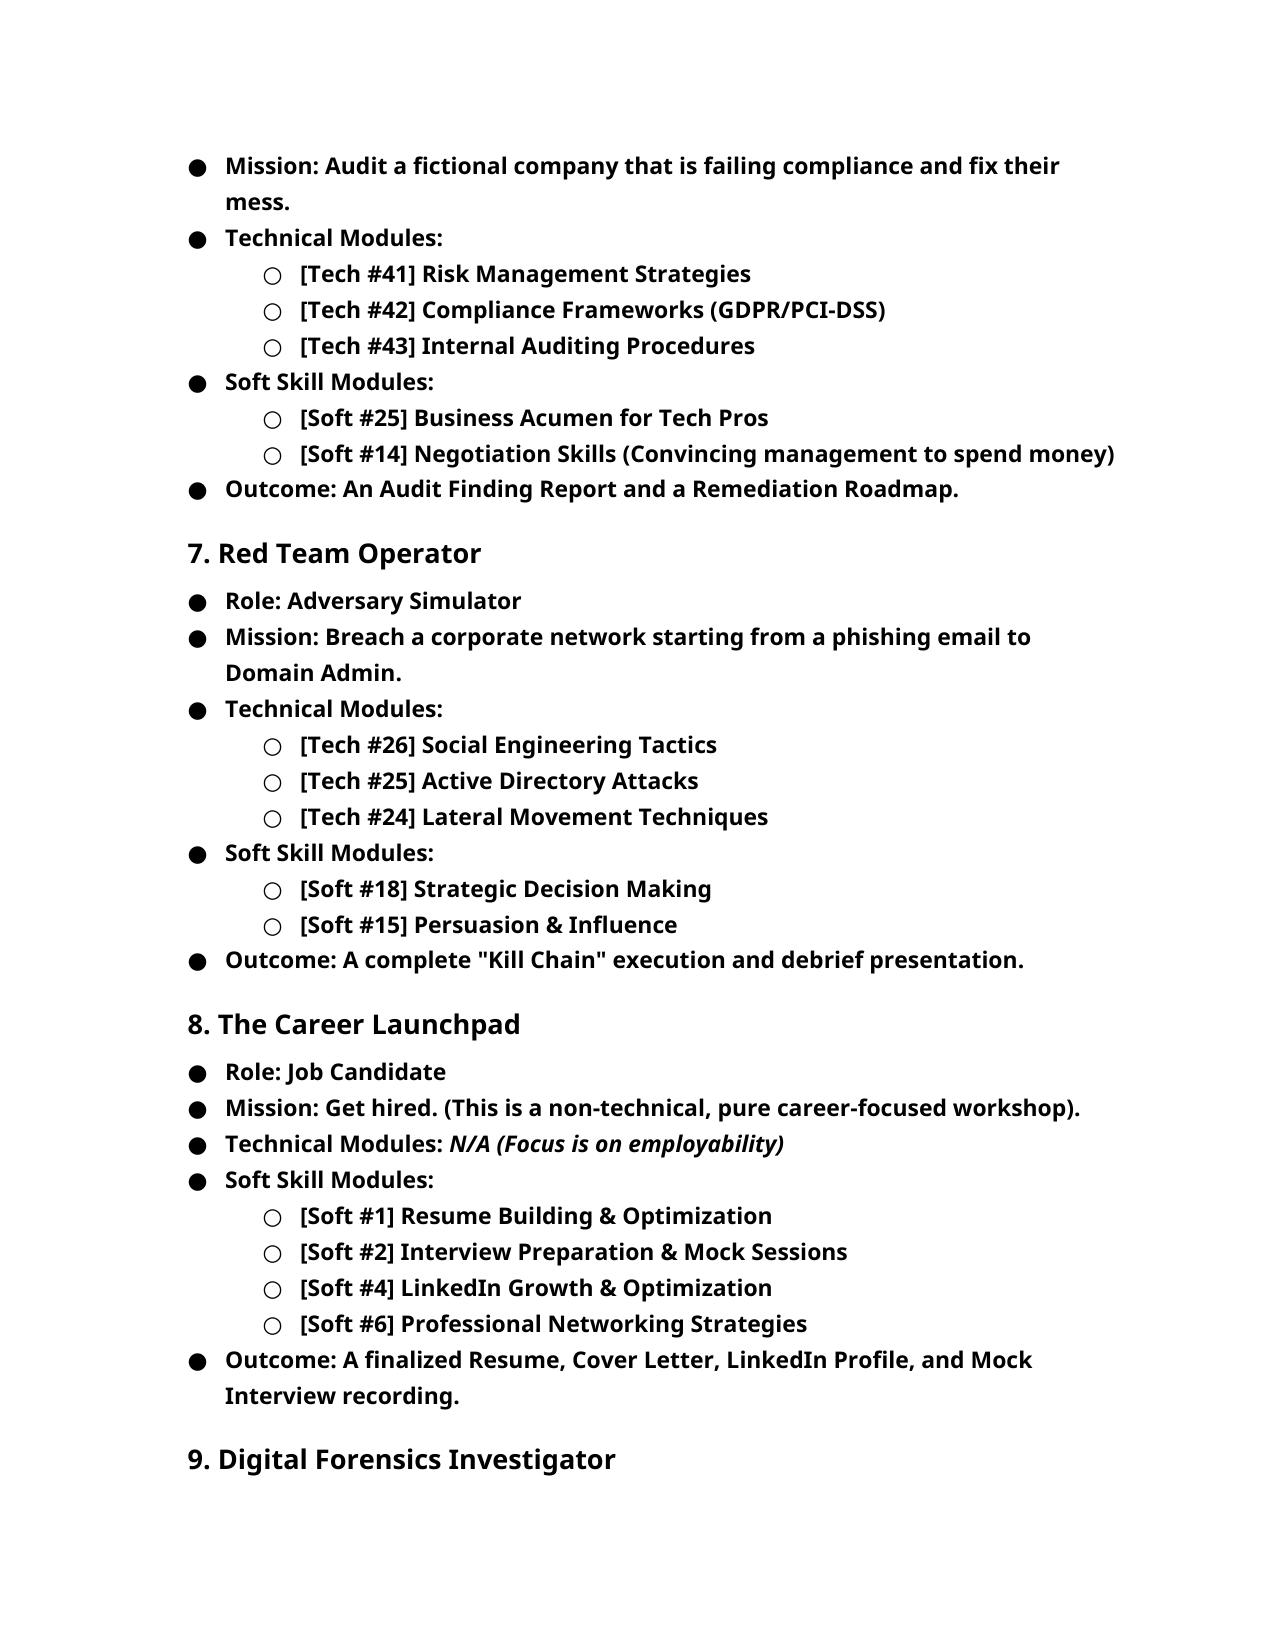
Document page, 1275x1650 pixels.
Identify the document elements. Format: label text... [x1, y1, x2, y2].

list [Soft #4] LinkedIn Growth & Optimization [262, 1272, 1125, 1303]
list [Tech #24] Lateral Movement Techniques [262, 801, 1125, 832]
list Role: Job Candidate [187, 1056, 1125, 1087]
subtitle 8. The Career Launchpad [187, 1005, 1125, 1042]
list [Tech #41] Risk Management Strategies [262, 258, 1125, 289]
list Mission: Get hired. (This is a non-technical, pure career-focused workshop). [187, 1092, 1125, 1123]
list Outcome: A finalized Resume, Cover Letter, LinkedIn Profile, and Mock Interview recording. [187, 1344, 1125, 1411]
subtitle 7. Red Team Operator [187, 534, 1125, 571]
list Technical Modules: [187, 693, 1125, 724]
list [Soft #2] Interview Preparation & Mock Sessions [262, 1236, 1125, 1267]
list Outcome: A complete "Kill Chain" execution and debrief presentation. [187, 944, 1125, 976]
list Technical Modules: [187, 222, 1125, 253]
list [Tech #42] Compliance Frameworks (GDPR/PCI-DSS) [262, 294, 1125, 325]
list [Soft #14] Negotiation Skills (Convincing management to spend money) [262, 437, 1125, 469]
list [Tech #26] Social Engineering Tactics [262, 729, 1125, 760]
list Soft Skill Modules: [187, 1164, 1125, 1195]
list [Soft #15] Persuasion & Influence [262, 908, 1125, 940]
subtitle 9. Digital Forensics Investigator [187, 1441, 1125, 1477]
list [Soft #18] Strategic Decision Making [262, 873, 1125, 904]
list [Soft #25] Business Acumen for Tech Pros [262, 402, 1125, 433]
list Role: Adversary Simulator [187, 585, 1125, 616]
list Outcome: An Audit Finding Report and a Remediation Roadmap. [187, 473, 1125, 505]
list Technical Modules: N/A (Focus is on employability) [187, 1128, 1125, 1159]
list [Soft #6] Professional Networking Strategies [262, 1308, 1125, 1339]
list [Tech #25] Active Directory Attacks [262, 765, 1125, 796]
list Mission: Breach a corporate network starting from a phishing email to Domain Admin. [187, 621, 1125, 688]
list [Tech #43] Internal Auditing Procedures [262, 330, 1125, 361]
list Soft Skill Modules: [187, 366, 1125, 397]
list Soft Skill Modules: [187, 837, 1125, 868]
list Mission: Audit a fictional company that is failing compliance and fix their mess. [187, 150, 1125, 217]
list [Soft #1] Resume Building & Optimization [262, 1200, 1125, 1231]
